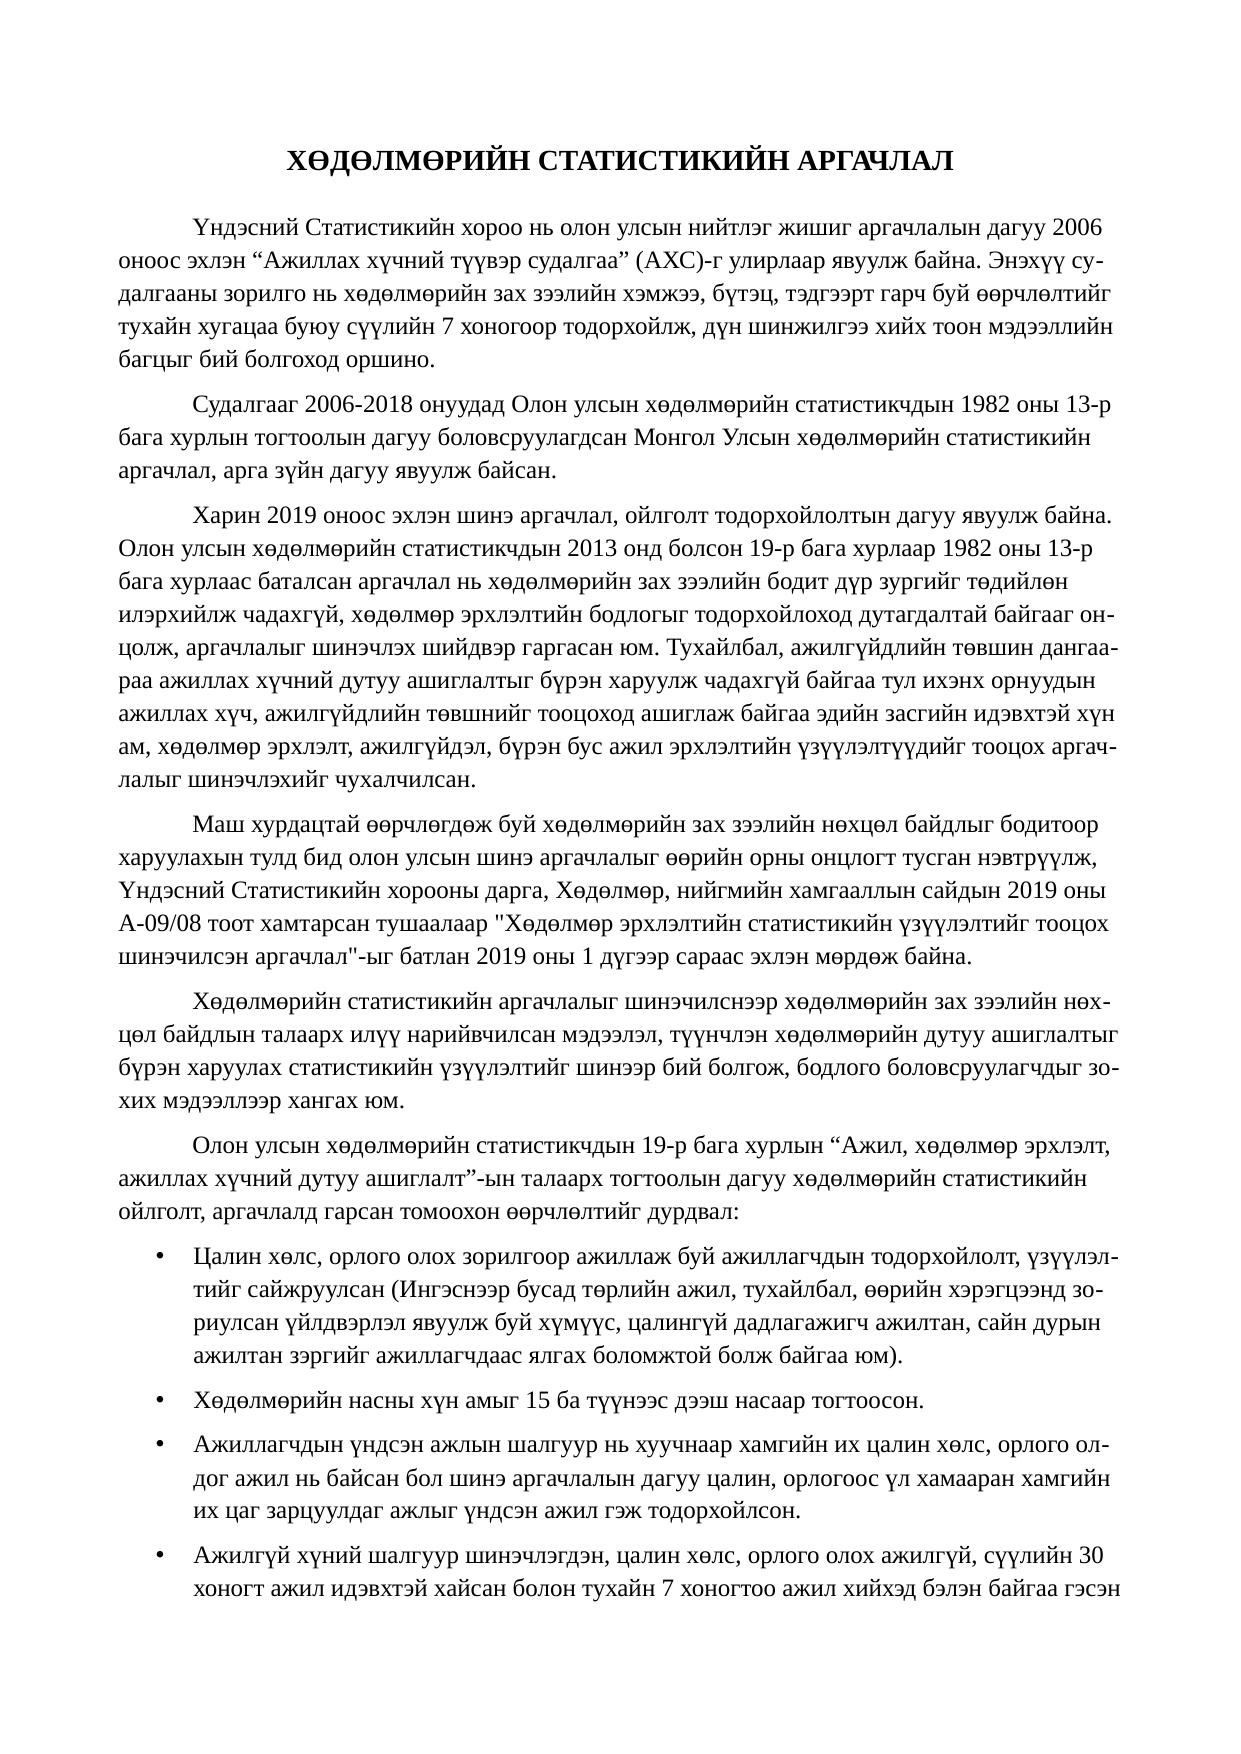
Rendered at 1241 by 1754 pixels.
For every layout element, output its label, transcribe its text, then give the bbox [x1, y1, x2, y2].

list Ажиллагчдын үндсэн ажлын шалгуур нь хуучнаар хамгийн их цалин хөлс, орлого ол­дог ажил нь байсан бол шинэ аргачлалын дагуу цалин, орлогоос үл хамааран хамгийн их цаг зарцуулдаг ажлыг үндсэн ажил гэж тодорхойлсон. [156, 1429, 1122, 1524]
text Судалгааг 2006-2018 онуудад Олон улсын хөдөлмөрийн статистикчдын 1982 оны 13-р бага хурлын тогтоолын дагуу боловсруулагдсан Монгол Улсын хөдөлмөрийн статистикийн аргачлал, арга зүйн дагуу явуулж байсан. [118, 389, 1122, 484]
text Үндэсний Статистикийн хороо нь олон улсын нийтлэг жишиг аргачлалын дагуу 2006 оноос эхлэн “Ажиллах хүчний түүвэр судалгаа” (АХС)-г улирлаар явуулж байна. Энэхүү су­далгааны зорилго нь хөдөлмөрийн зах зээлийн хэмжээ, бүтэц, тэдгээрт гарч буй өөрчлөлтийг тухайн хугацаа буюу сүүлийн 7 хоногоор тодорхойлж, дүн шинжилгээ хийх тоон мэдээллийн багцыг бий болгоход оршино. [118, 212, 1122, 373]
text Харин 2019 оноос эхлэн шинэ аргачлал, ойлголт тодорхойлолтын дагуу явуулж байна. Олон улсын хөдөлмөрийн статистикчдын 2013 онд болсон 19-р бага хурлаар 1982 оны 13-р бага хурлаас баталсан аргачлал нь хөдөлмөрийн зах зээлийн бодит дүр зургийг төдийлөн илэрхийлж чадахгүй, хөдөлмөр эрхлэлтийн бодлогыг тодорхойлоход дутагдалтай байгааг он­цолж, аргачлалыг шинэчлэх шийдвэр гаргасан юм. Тухайлбал, ажилгүйдлийн төвшин дангаа­раа ажиллах хүчний дутуу ашиглалтыг бүрэн харуулж чадахгүй байгаа тул ихэнх орнуудын ажиллах хүч, ажилгүйдлийн төвшнийг тооцоход ашиглаж байгаа эдийн засгийн идэвхтэй хүн ам, хөдөлмөр эрхлэлт, ажилгүйдэл, бүрэн бус ажил эрхлэлтийн үзүүлэлтүүдийг тооцох аргач­лалыг шинэчлэхийг чухалчилсан. [118, 500, 1122, 793]
text Олон улсын хөдөлмөрийн статистикчдын 19-р бага хурлын “Ажил, хөдөлмөр эрхлэлт, ажиллах хүчний дутуу ашиглалт”-ын талаарх тогтоолын дагуу хөдөлмөрийн статистикийн ойлголт, аргачлалд гарсан томоохон өөрчлөлтийг дурдвал: [118, 1130, 1122, 1224]
list Ажилгүй хүний шалгуур шинэчлэгдэн, цалин хөлс, орлого олох ажилгүй, сүүлийн 30 хоногт ажил идэвхтэй хайсан болон тухайн 7 хоногтоо ажил хийхэд бэлэн байгаа гэсэн [156, 1541, 1122, 1602]
text Маш хурдацтай өөрчлөгдөж буй хөдөлмөрийн зах зээлийн нөхцөл байдлыг бодитоор харуулахын тулд бид олон улсын шинэ аргачлалыг өөрийн орны онцлогт тусган нэвтрүүлж, Үндэсний Статистикийн хорооны дарга, Хөдөлмөр, нийгмийн хамгааллын сайдын 2019 оны А-09/08 тоот хамтарсан тушаалаар "Хөдөлмөр эрхлэлтийн статистикийн үзүүлэлтийг тооцох шинэчилсэн аргачлал"-ыг батлан 2019 оны 1 дүгээр сараас эхлэн мөрдөж байна. [118, 809, 1122, 970]
text Хөдөлмөрийн статистикийн аргачлалыг шинэчилснээр хөдөлмөрийн зах зээлийн нөх­цөл байдлын талаарх илүү нарийвчилсан мэдээлэл, түүнчлэн хөдөлмөрийн дутуу ашиглалтыг бүрэн харуулах статистикийн үзүүлэлтийг шинээр бий болгож, бодлого боловсруулагчдыг зо­хих мэдээллээр хангах юм. [118, 986, 1122, 1114]
list Хөдөлмөрийн насны хүн амыг 15 ба түүнээс дээш насаар тогтоосон. [156, 1385, 1122, 1413]
list Цалин хөлс, орлого олох зорилгоор ажиллаж буй ажиллагчдын тодорхойлолт, үзүүлэл­тийг сайжруулсан (Ингэснээр бусад төрлийн ажил, тухайлбал, өөрийн хэрэгцээнд зо­риулсан үйлдвэрлэл явуулж буй хүмүүс, цалингүй дадлагажигч ажилтан, сайн дурын ажилтан зэргийг ажиллагчдаас ялгах боломжтой болж байгаа юм). [156, 1241, 1122, 1368]
title ХӨДӨЛМӨРИЙН СТАТИСТИКИЙН АРГАЧЛАЛ [118, 143, 1122, 177]
